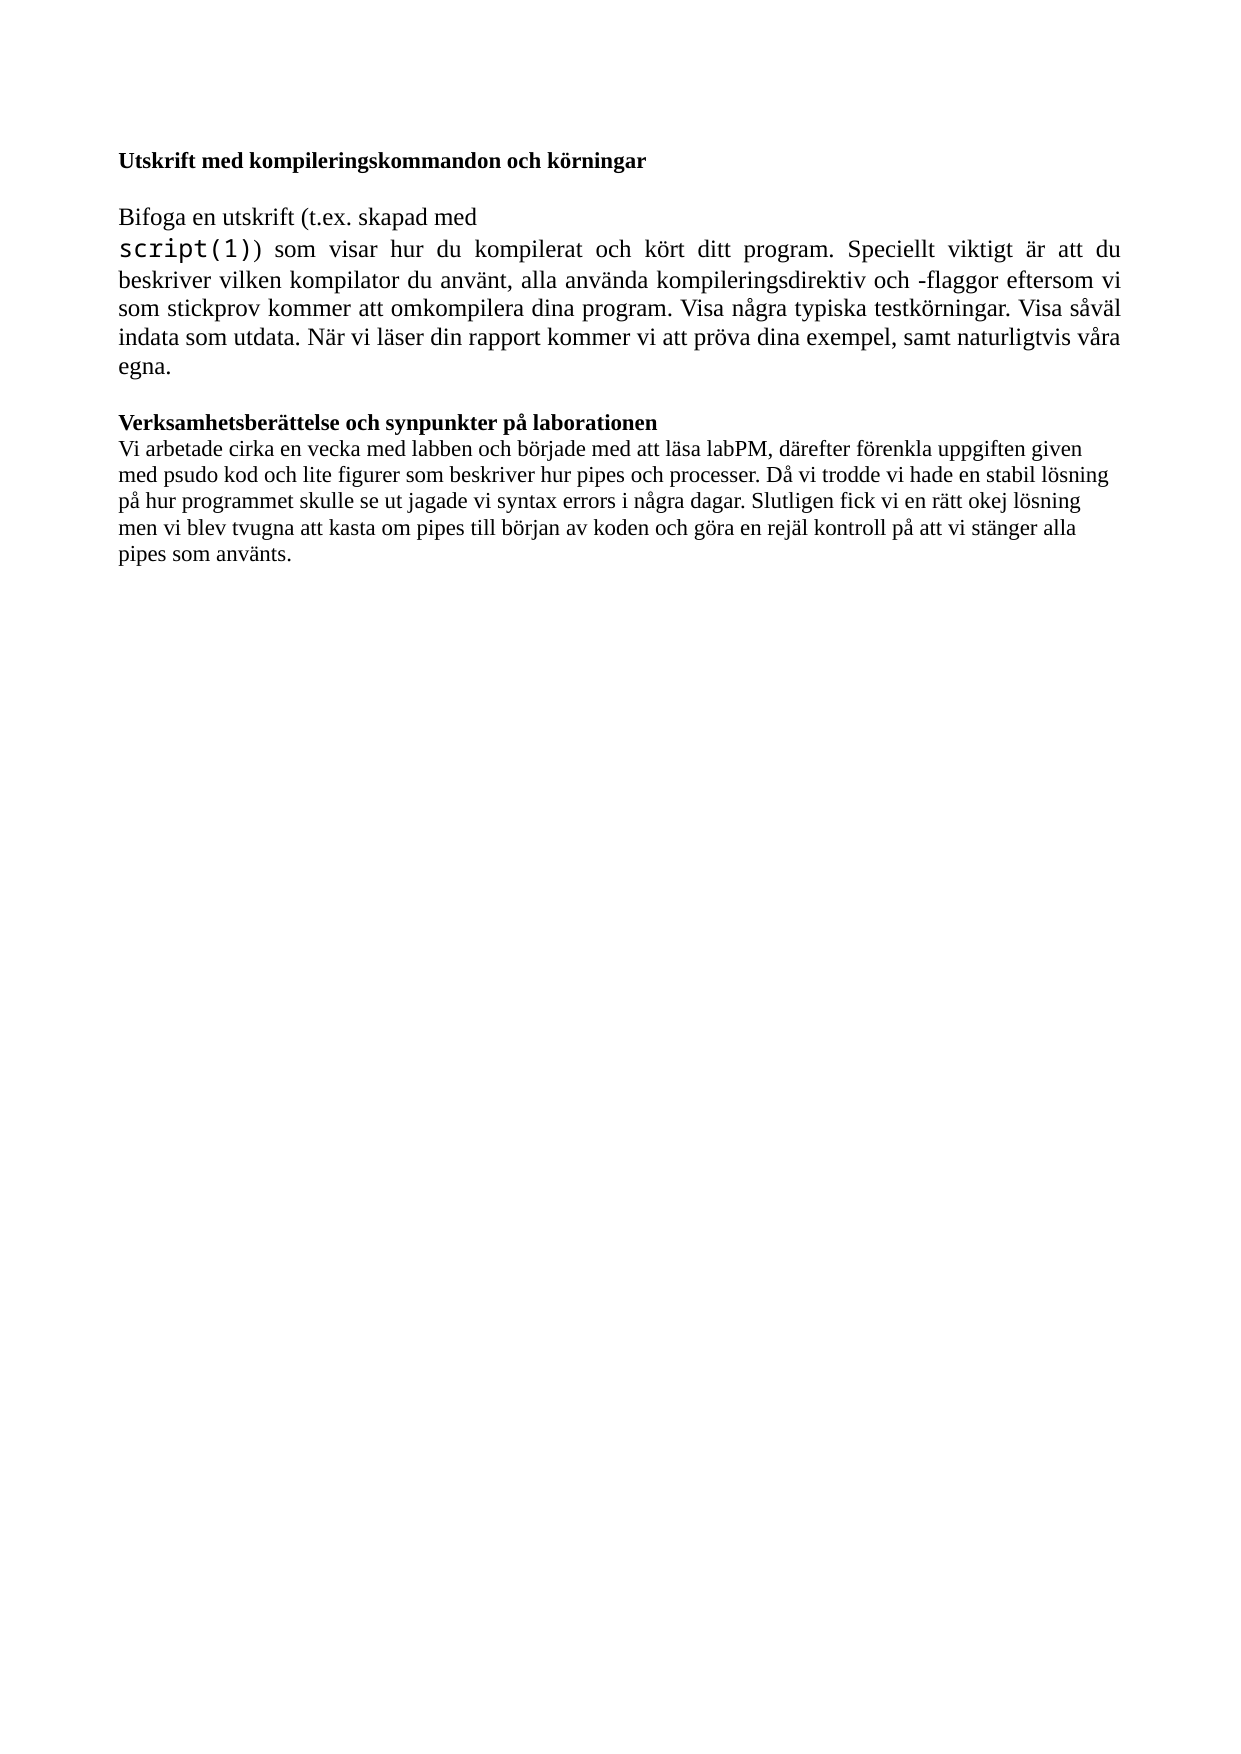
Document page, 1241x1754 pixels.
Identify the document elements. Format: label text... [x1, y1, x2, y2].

text script(1)) som visar hur du kompilerat och kört ditt program. Speciellt viktigt är att du beskriver vilken kompilator du använt, alla använda kompileringsdirektiv och -flaggor eftersom vi som stickprov kommer att omkompilera dina program. Visa några typiska testkörningar. Visa såväl indata som utdata. När vi läser din rapport kommer vi att pröva dina exempel, samt naturligtvis våra egna. [118, 231, 1122, 380]
text Bifoga en utskrift (t.ex. skapad med [118, 202, 1122, 231]
text Utskrift med kompileringskommandon och körningar [118, 147, 1122, 202]
text Verksamhetsberättelse och synpunkter på laborationen Vi arbetade cirka en vecka med labben och började med att läsa labPM, därefter förenkla uppgiften given med psudo kod och lite figurer som beskriver hur pipes och processer. Då vi trodde vi hade en stabil lösning på hur programmet skulle se ut jagade vi syntax errors i några dagar. Slutligen fick vi en rätt okej lösning men vi blev tvugna att kasta om pipes till början av koden och göra en rejäl kontroll på att vi stänger alla pipes som använts. [118, 408, 1122, 567]
